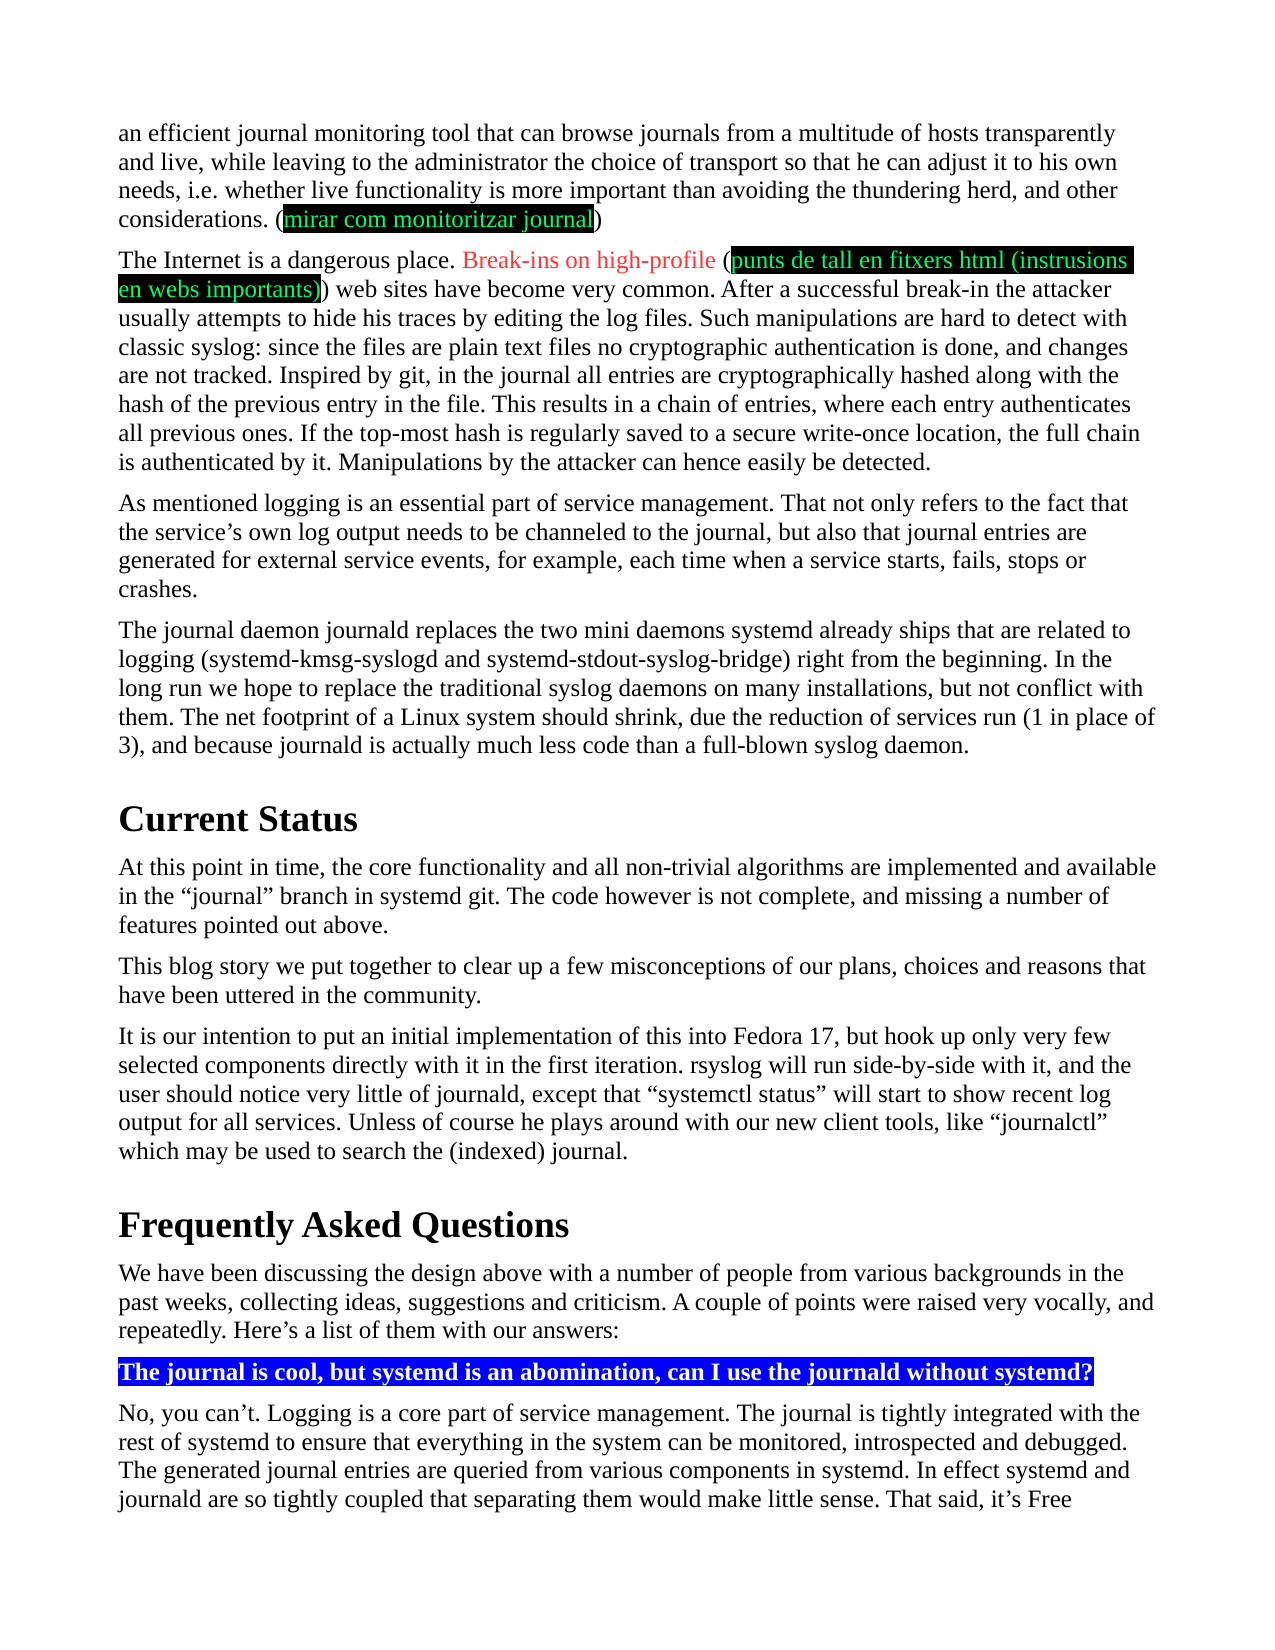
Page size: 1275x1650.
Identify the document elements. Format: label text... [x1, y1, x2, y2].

subtitle Frequently Asked Questions [118, 1202, 1157, 1246]
text At this point in time, the core functionality and all non-trivial algorithms are implemented and available in the “journal” branch in systemd git. The code however is not complete, and missing a number of features pointed out above. [118, 852, 1157, 939]
text The journal daemon journald replaces the two mini daemons systemd already ships that are related to logging (systemd-kmsg-syslogd and systemd-stdout-syslog-bridge) right from the beginning. In the long run we hope to replace the traditional syslog daemons on many installations, but not conflict with them. The net footprint of a Linux system should shrink, due the reduction of services run (1 in place of 3), and because journald is actually much less code than a full-blown syslog daemon. [118, 616, 1157, 759]
text This blog story we put together to clear up a few misconceptions of our plans, choices and reasons that have been uttered in the community. [118, 951, 1157, 1009]
text No, you can’t. Logging is a core part of service management. The journal is tightly integrated with the rest of systemd to ensure that everything in the system can be monitored, introspected and debugged. The generated journal entries are queried from various components in systemd. In effect systemd and journald are so tightly coupled that separating them would make little sense. That said, it’s Free [118, 1398, 1157, 1513]
text The Internet is a dangerous place. Break-ins on high-profile (punts de tall en fitxers html (instrusions en webs importants)) web sites have become very common. After a successful break-in the attacker usually attempts to hide his traces by editing the log files. Such manipulations are hard to detect with classic syslog: since the files are plain text files no cryptographic authentication is done, and changes are not tracked. Inspired by git, in the journal all entries are cryptographically hashed along with the hash of the previous entry in the file. This results in a chain of entries, where each entry authenticates all previous ones. If the top-most hash is regularly saved to a secure write-once location, the full chain is authenticated by it. Manipulations by the attacker can hence easily be detected. [118, 246, 1157, 476]
text It is our intention to put an initial implementation of this into Fedora 17, but hook up only very few selected components directly with it in the first iteration. rsyslog will run side-by-side with it, and the user should notice very little of journald, except that “systemctl status” will start to show recent log output for all services. Unless of course he plays around with our new client tools, like “journalctl” which may be used to search the (indexed) journal. [118, 1021, 1157, 1165]
text The journal is cool, but systemd is an abomination, can I use the journald without systemd? [118, 1357, 1157, 1386]
text We have been discussing the design above with a number of people from various backgrounds in the past weeks, collecting ideas, suggestions and criticism. A couple of points were raised very vocally, and repeatedly. Here’s a list of them with our answers: [118, 1258, 1157, 1344]
text As mentioned logging is an essential part of service management. That not only refers to the fact that the service’s own log output needs to be channeled to the journal, but also that journal entries are generated for external service events, for example, each time when a service starts, fails, stops or crashes. [118, 488, 1157, 603]
subtitle Current Status [118, 797, 1157, 840]
text an efficient journal monitoring tool that can browse journals from a multitude of hosts transparently and live, while leaving to the administrator the choice of transport so that he can adjust it to his own needs, i.e. whether live functionality is more important than avoiding the thundering herd, and other considerations. (mirar com monitoritzar journal) [118, 118, 1157, 233]
